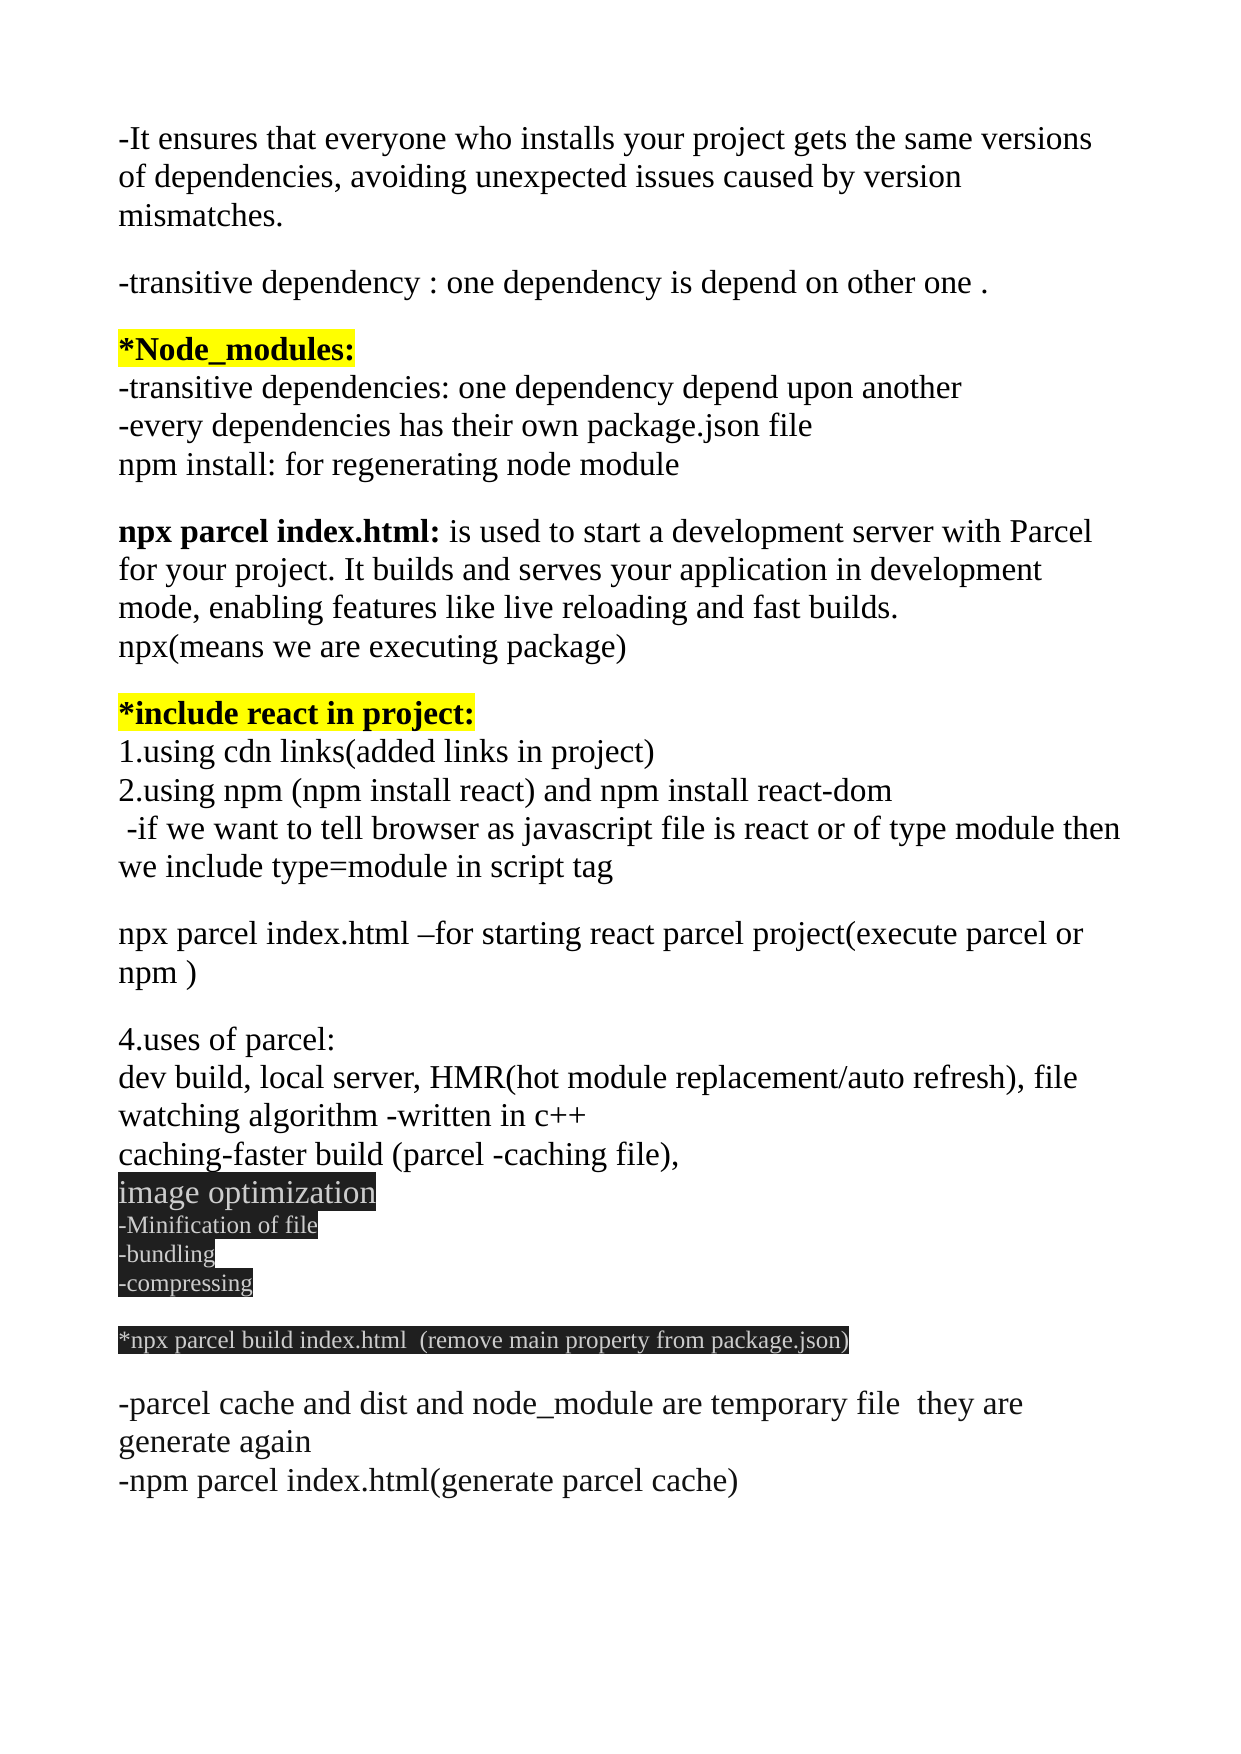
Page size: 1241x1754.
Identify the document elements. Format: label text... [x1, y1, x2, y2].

text caching-faster build (parcel -caching file), [118, 1134, 1122, 1172]
text -compressing [118, 1268, 1122, 1297]
text -Minification of file [118, 1211, 1122, 1239]
text *Node_modules: [118, 329, 1122, 367]
text 4.uses of parcel: [118, 1019, 1122, 1057]
text npx parcel index.html: is used to start a development server with Parcel for your project. It builds and serves your application in development mode, enabling features like live reloading and fast builds. [118, 511, 1122, 626]
text -npm parcel index.html(generate parcel cache) [118, 1460, 1122, 1498]
text -transitive dependencies: one dependency depend upon another [118, 367, 1122, 406]
text *npx parcel build index.html (remove main property from package.json) [118, 1326, 1122, 1354]
text dev build, local server, HMR(hot module replacement/auto refresh), file watching algorithm -written in c++ [118, 1057, 1122, 1134]
text -It ensures that everyone who installs your project gets the same versions of dependencies, avoiding unexpected issues caused by version mismatches. [118, 118, 1122, 233]
text image optimization [118, 1172, 1122, 1211]
text -if we want to tell browser as javascript file is react or of type module then we include type=module in script tag [118, 808, 1122, 885]
text -every dependencies has their own package.json file [118, 406, 1122, 444]
text 1.using cdn links(added links in project) [118, 731, 1122, 770]
text -bundling [118, 1239, 1122, 1268]
text -transitive dependency : one dependency is depend on other one . [118, 262, 1122, 300]
text npx(means we are executing package) [118, 626, 1122, 664]
text npm install: for regenerating node module [118, 444, 1122, 482]
text -parcel cache and dist and node_module are temporary file they are generate again [118, 1383, 1122, 1460]
text *include react in project: [118, 693, 1122, 731]
text 2.using npm (npm install react) and npm install react-dom [118, 770, 1122, 808]
text npx parcel index.html –for starting react parcel project(execute parcel or npm ) [118, 913, 1122, 990]
